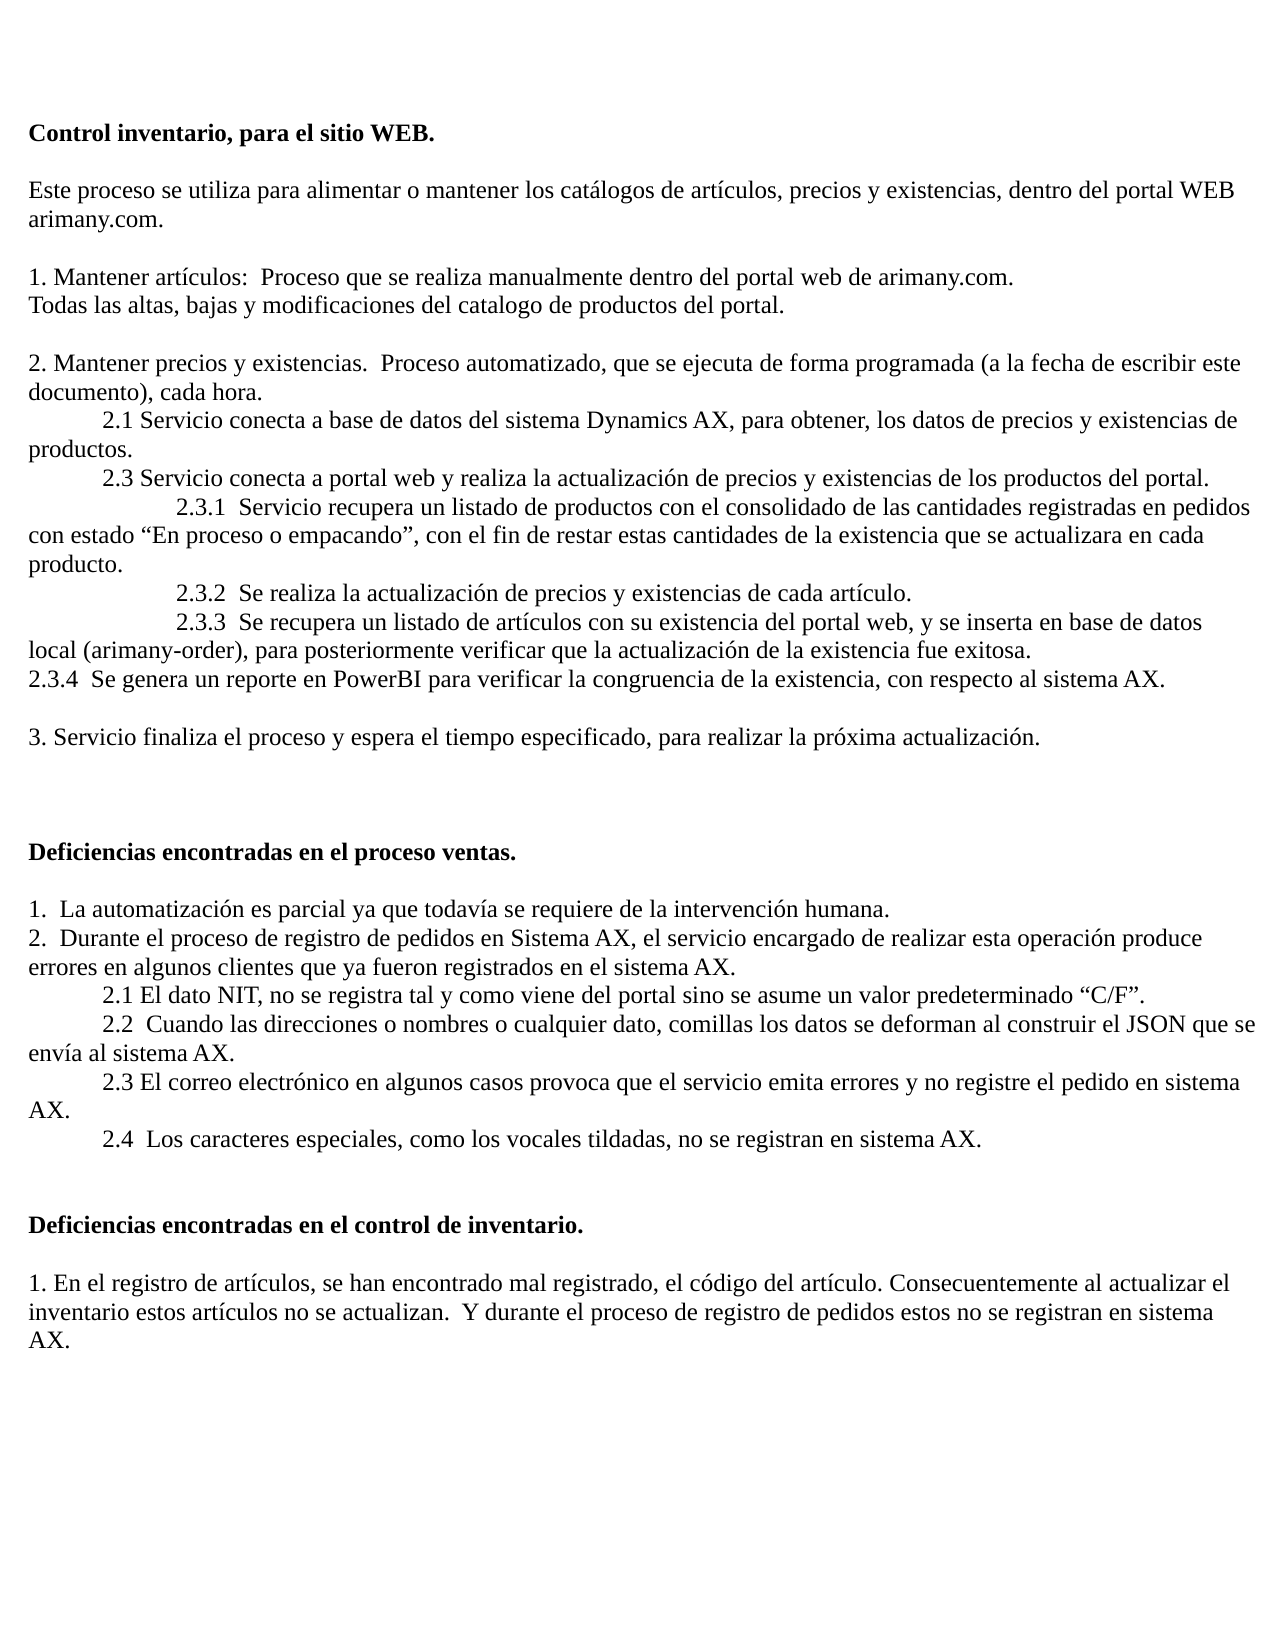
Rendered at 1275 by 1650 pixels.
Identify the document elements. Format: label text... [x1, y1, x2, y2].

text 2.1 Servicio conecta a base de datos del sistema Dynamics AX, para obtener, los datos de precios y existencias de productos. [28, 406, 1257, 463]
text 1. Mantener artículos: Proceso que se realiza manualmente dentro del portal web de arimany.com. [28, 262, 1257, 291]
text 1. En el registro de artículos, se han encontrado mal registrado, el código del artículo. Consecuentemente al actualizar el inventario estos artículos no se actualizan. Y durante el proceso de registro de pedidos estos no se registran en sistema AX. [28, 1268, 1257, 1354]
text 2.4 Los caracteres especiales, como los vocales tildadas, no se registran en sistema AX. [28, 1124, 1257, 1153]
text 2. Durante el proceso de registro de pedidos en Sistema AX, el servicio encargado de realizar esta operación produce errores en algunos clientes que ya fueron registrados en el sistema AX. [28, 923, 1257, 981]
text Deficiencias encontradas en el control de inventario. [28, 1211, 1257, 1239]
text 3. Servicio finaliza el proceso y espera el tiempo especificado, para realizar la próxima actualización. [28, 722, 1257, 751]
text 2.3.1 Servicio recupera un listado de productos con el consolidado de las cantidades registradas en pedidos con estado “En proceso o empacando”, con el fin de restar estas cantidades de la existencia que se actualizara en cada producto. [28, 492, 1257, 578]
text 2.3 Servicio conecta a portal web y realiza la actualización de precios y existencias de los productos del portal. [28, 463, 1257, 492]
text 2.1 El dato NIT, no se registra tal y como viene del portal sino se asume un valor predeterminado “C/F”. [28, 981, 1257, 1009]
text 2.3.3 Se recupera un listado de artículos con su existencia del portal web, y se inserta en base de datos local (arimany-order), para posteriormente verificar que la actualización de la existencia fue exitosa. [28, 607, 1257, 664]
text 2.3 El correo electrónico en algunos casos provoca que el servicio emita errores y no registre el pedido en sistema AX. [28, 1067, 1257, 1124]
text Este proceso se utiliza para alimentar o mantener los catálogos de artículos, precios y existencias, dentro del portal WEB arimany.com. [28, 176, 1257, 233]
text Deficiencias encontradas en el proceso ventas. [28, 837, 1257, 866]
text 1. La automatización es parcial ya que todavía se requiere de la intervención humana. [28, 894, 1257, 923]
text Todas las altas, bajas y modificaciones del catalogo de productos del portal. [28, 291, 1257, 319]
text Control inventario, para el sitio WEB. [28, 118, 1257, 147]
text 2.3.2 Se realiza la actualización de precios y existencias de cada artículo. [28, 578, 1257, 607]
text 2.3.4 Se genera un reporte en PowerBI para verificar la congruencia de la existencia, con respecto al sistema AX. [28, 664, 1257, 693]
text 2. Mantener precios y existencias. Proceso automatizado, que se ejecuta de forma programada (a la fecha de escribir este documento), cada hora. [28, 348, 1257, 406]
text 2.2 Cuando las direcciones o nombres o cualquier dato, comillas los datos se deforman al construir el JSON que se envía al sistema AX. [28, 1009, 1257, 1067]
